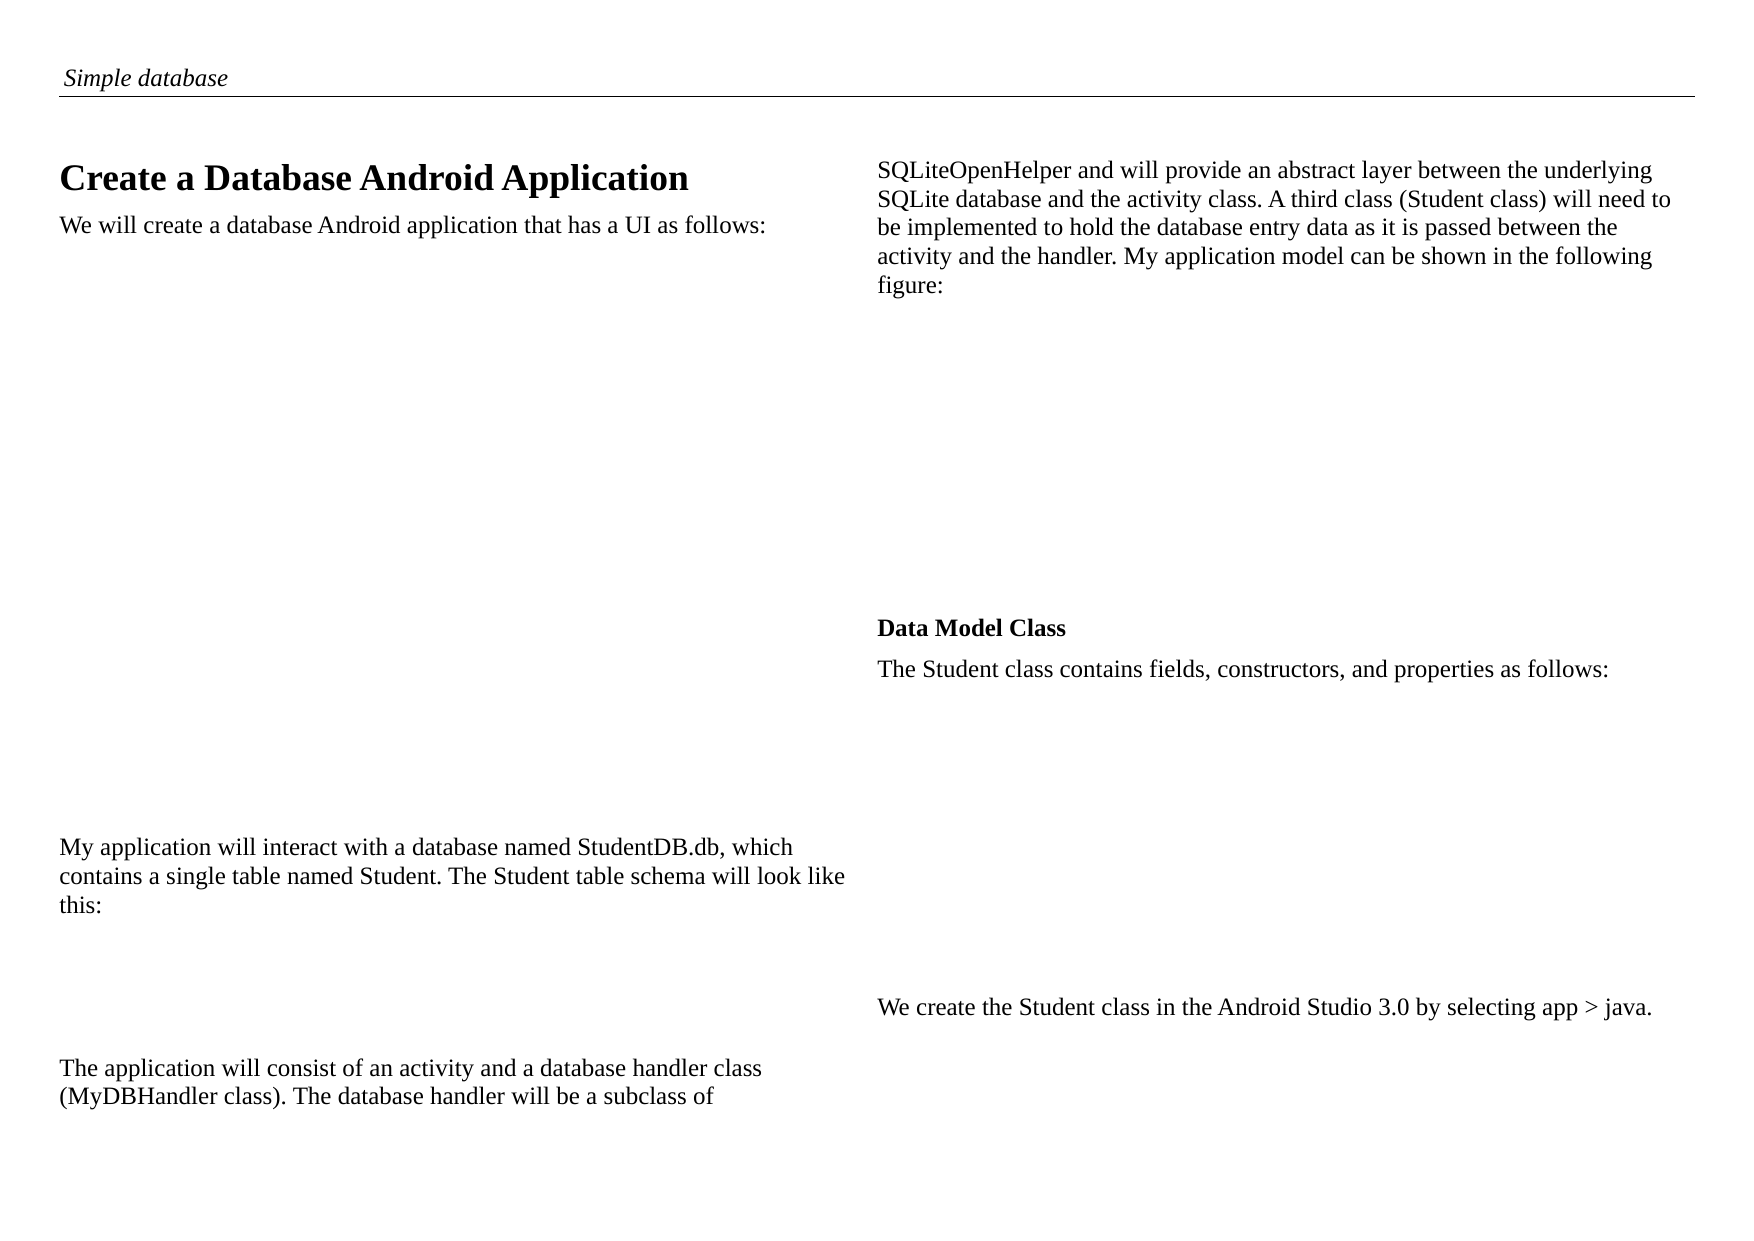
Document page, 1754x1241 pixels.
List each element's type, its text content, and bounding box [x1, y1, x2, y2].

text Data Model Class [877, 613, 1695, 642]
text We will create a database Android application that has a UI as follows: [59, 211, 877, 239]
text We create the Student class in the Android Studio 3.0 by selecting app > java. [877, 992, 1695, 1020]
text My application will interact with a database named StudentDB.db, which contains a single table named Student. The Student table schema will look like this: [59, 832, 877, 918]
text The application will consist of an activity and a database handler class (MyDBHandler class). The database handler will be a subclass of [59, 1053, 877, 1110]
subtitle Create a Database Android Application [59, 155, 877, 198]
text SQLiteOpenHelper and will provide an abstract layer between the underlying SQLite database and the activity class. A third class (Student class) will need to be implemented to hold the database entry data as it is passed between the activity and the handler. My application model can be shown in the following figure: [877, 155, 1695, 299]
text The Student class contains fields, constructors, and properties as follows: [877, 654, 1695, 979]
